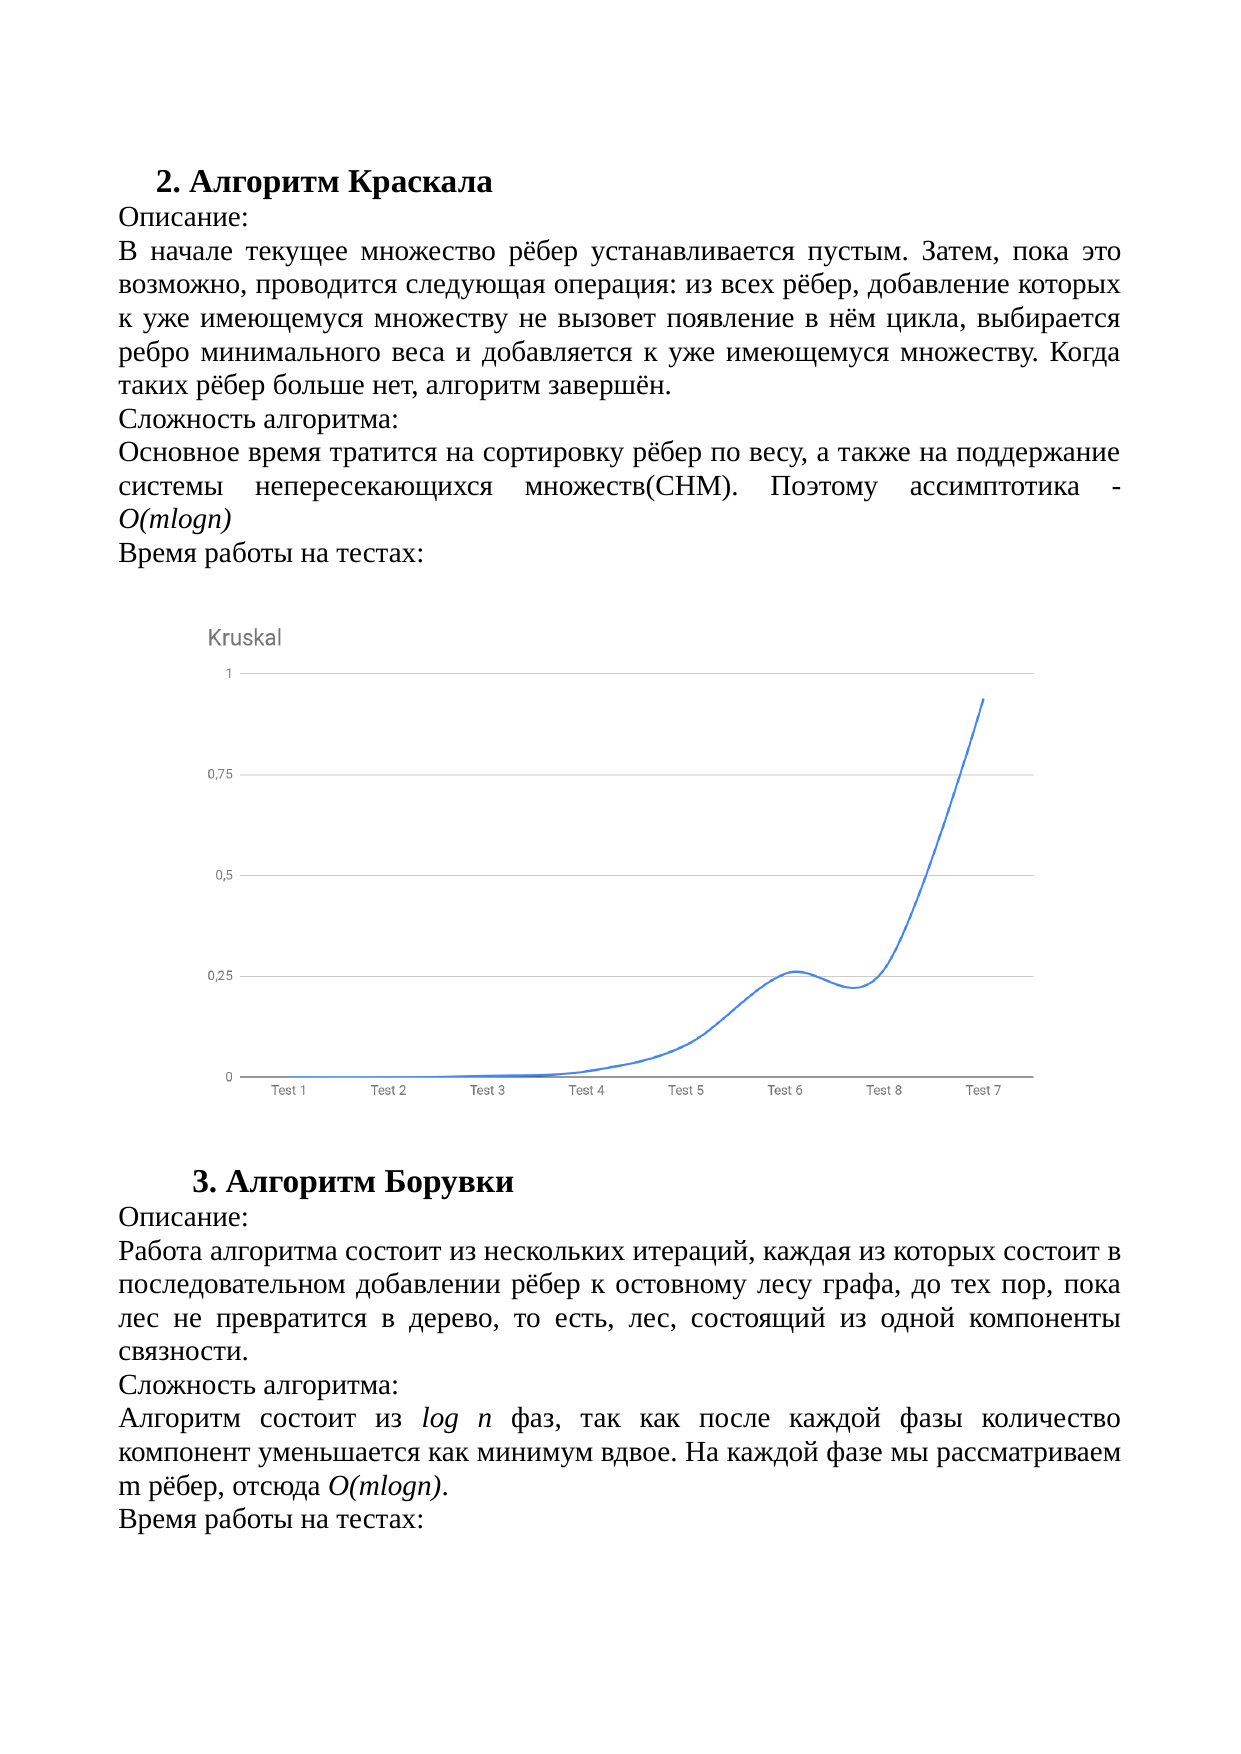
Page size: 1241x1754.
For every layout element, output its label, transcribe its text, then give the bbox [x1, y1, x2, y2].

text Описание: [118, 199, 1122, 233]
list 2. Алгоритм Краскала [118, 161, 1122, 199]
text Время работы на тестах: [118, 1501, 1122, 1535]
text Основное время тратится на сортировку рёбер по весу, а также на поддержание системы непересекающихся множеств(СНМ). Поэтому ассимптотика - O(mlogn) [118, 434, 1122, 535]
text Работа алгоритма состоит из нескольких итераций, каждая из которых состоит в последовательном добавлении рёбер к остовному лесу графа, до тех пор, пока лес не превратится в дерево, то есть, лес, состоящий из одной компоненты связности. [118, 1233, 1122, 1367]
text Сложность алгоритма: [118, 401, 1122, 434]
text Алгоритм состоит из log n фаз, так как после каждой фазы количество компонент уменьшается как минимум вдвое. На каждой фазе мы рассматриваем m рёбер, отсюда O(mlogn). [118, 1401, 1122, 1501]
text Описание: [118, 1199, 1122, 1233]
text 3. Алгоритм Борувки [118, 1161, 1122, 1199]
text Сложность алгоритма: [118, 1367, 1122, 1401]
picture [181, 602, 1059, 1123]
text В начале текущее множество рёбер устанавливается пустым. Затем, пока это возможно, проводится следующая операция: из всех рёбер, добавление которых к уже имеющемуся множеству не вызовет появление в нём цикла, выбирается ребро минимального веса и добавляется к уже имеющемуся множеству. Когда таких рёбер больше нет, алгоритм завершён. [118, 233, 1122, 401]
text Время работы на тестах: [118, 535, 1122, 568]
